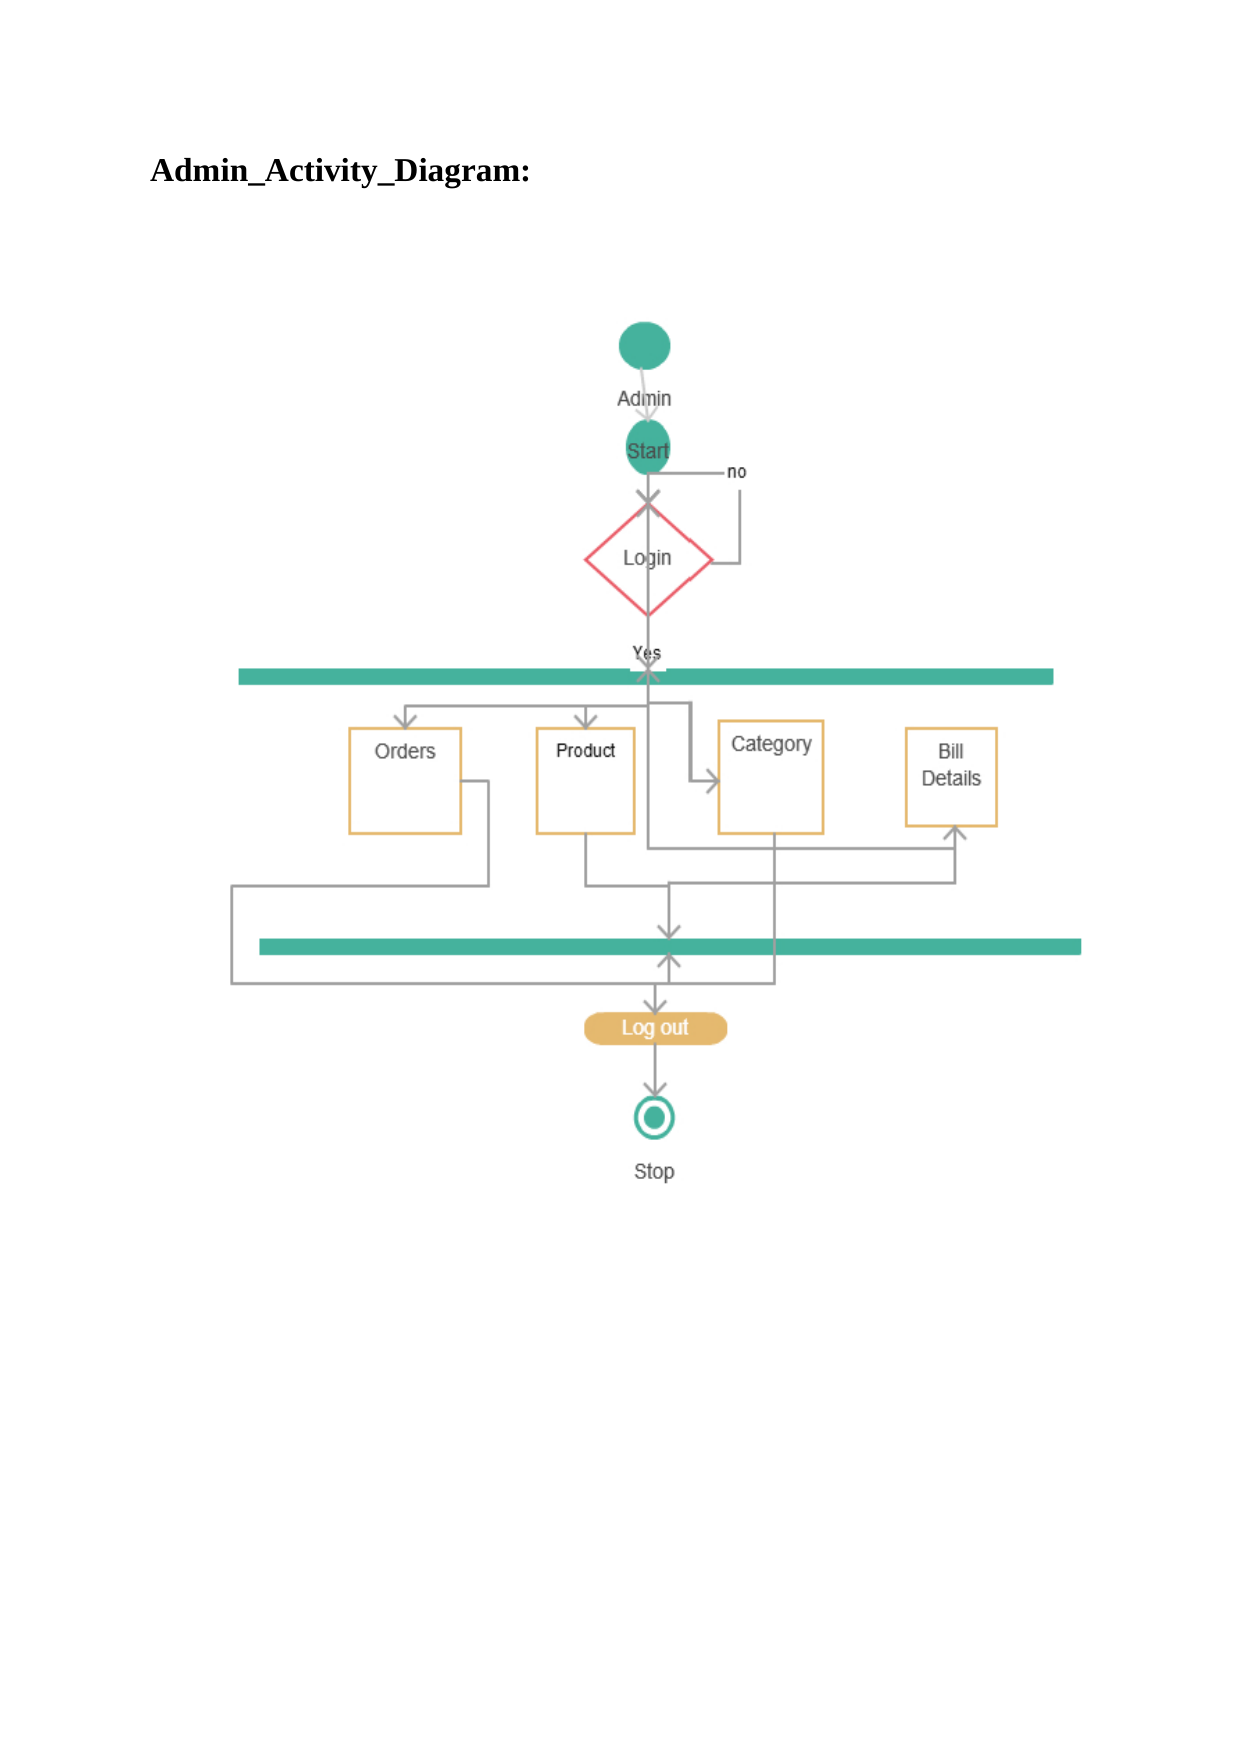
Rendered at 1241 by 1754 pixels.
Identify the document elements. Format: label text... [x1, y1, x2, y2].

text Admin_Activity_Diagram: [150, 150, 1090, 188]
